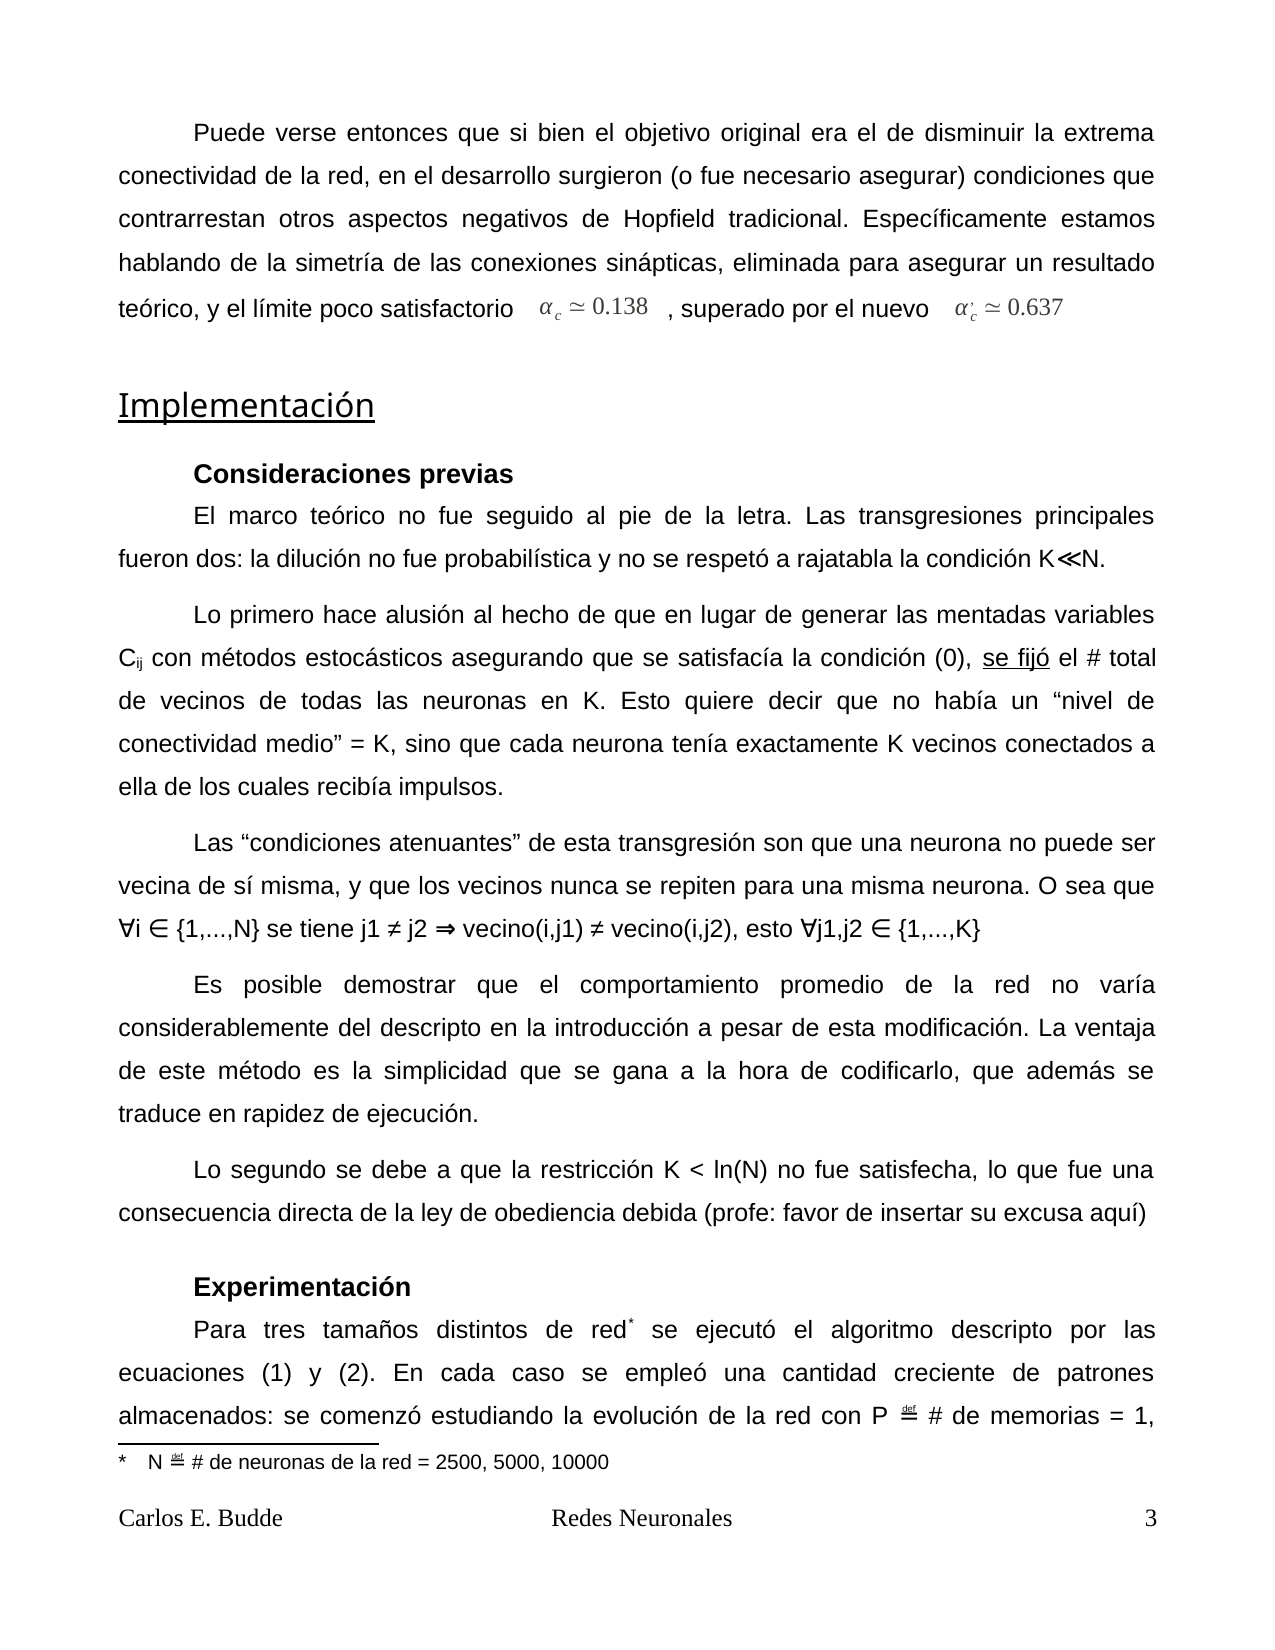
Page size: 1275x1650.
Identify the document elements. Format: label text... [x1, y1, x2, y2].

text El marco teórico no fue seguido al pie de la letra. Las transgresiones principales fueron dos: la dilución no fue probabilística y no se respetó a rajatabla la condición K≪N. [118, 501, 1157, 573]
text Puede verse entonces que si bien el objetivo original era el de disminuir la extrema conectividad de la red, en el desarrollo surgieron (o fue necesario asegurar) condiciones que contrarrestan otros aspectos negativos de Hopfield tradicional. Específicamente estamos hablando de la simetría de las conexiones sinápticas, eliminada para asegurar un resultado teórico, y el límite poco satisfactorio , superado por el nuevo [118, 118, 1157, 325]
text Lo segundo se debe a que la restricción K < ln(N) no fue satisfecha, lo que fue una consecuencia directa de la ley de obediencia debida (profe: favor de insertar su excusa aquí) [118, 1155, 1157, 1227]
text Para tres tamaños distintos de red se ejecutó el algoritmo descripto por las ecuaciones (1) y (2). En cada caso se empleó una cantidad creciente de patrones almacenados: se comenzó estudiando la evolución de la red con P ≝ # de memorias = 1, [118, 1315, 1157, 1430]
text Es posible demostrar que el comportamiento promedio de la red no varía considerablemente del descripto en la introducción a pesar de esta modificación. La ventaja de este método es la simplicidad que se gana a la hora de codificarlo, que además se traduce en rapidez de ejecución. [118, 970, 1157, 1128]
subtitle Consideraciones previas [118, 458, 1157, 489]
subtitle Implementación [118, 382, 1157, 428]
text N ≝ # de neuronas de la red = 2500, 5000, 10000 [118, 1450, 1157, 1474]
text Las “condiciones atenuantes” de esta transgresión son que una neurona no puede ser vecina de sí misma, y que los vecinos nunca se repiten para una misma neurona. O sea que ∀i ∈ {1,...,N} se tiene j1 ≠ j2 ⇒ vecino(i,j1) ≠ vecino(i,j2), esto ∀j1,j2 ∈ {1,...,K} [118, 828, 1157, 943]
subtitle Experimentación [118, 1271, 1157, 1303]
text Lo primero hace alusión al hecho de que en lugar de generar las mentadas variables Cij con métodos estocásticos asegurando que se satisfacía la condición (0), se fijó el # total de vecinos de todas las neuronas en K. Esto quiere decir que no había un “nivel de conectividad medio” = K, sino que cada neurona tenía exactamente K vecinos conectados a ella de los cuales recibía impulsos. [118, 600, 1157, 801]
